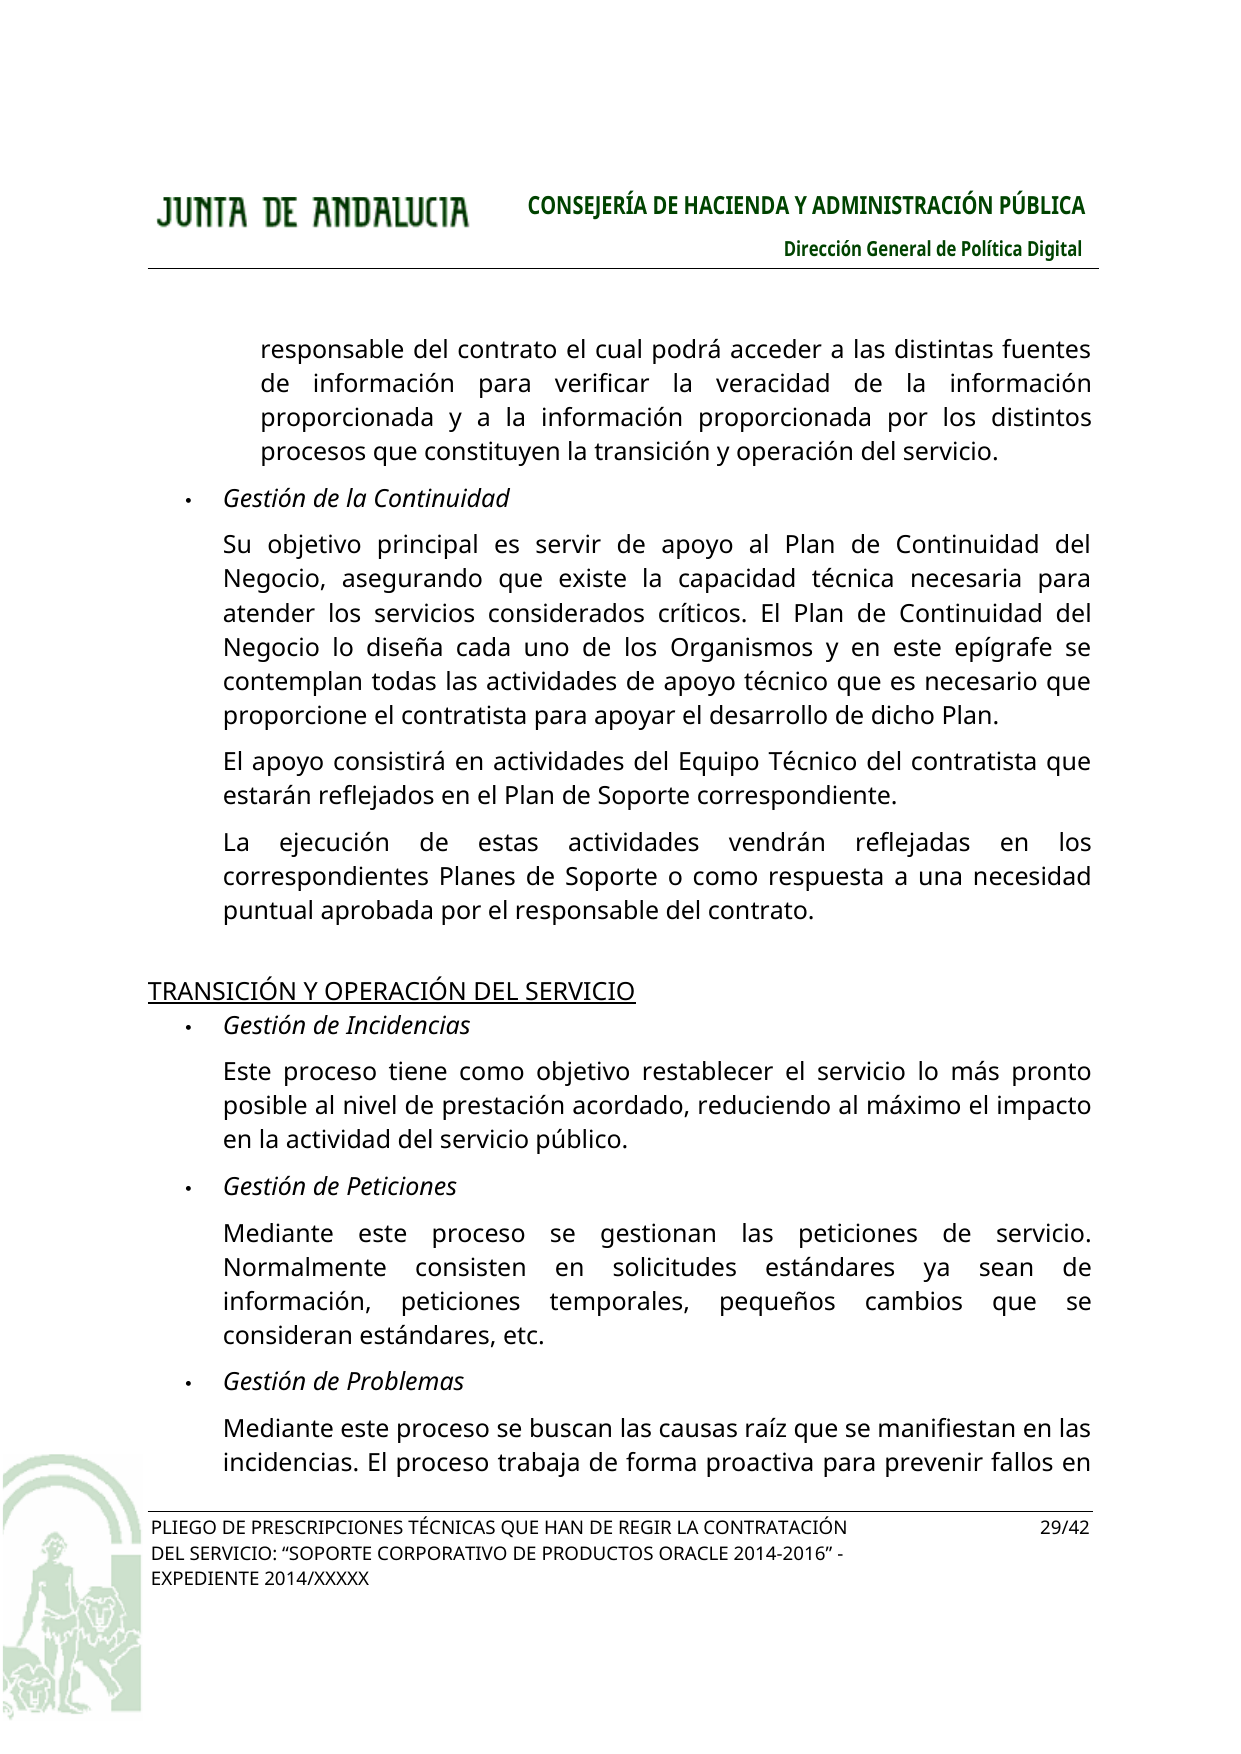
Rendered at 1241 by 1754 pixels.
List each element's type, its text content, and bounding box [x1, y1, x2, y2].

list Mediante este proceso se gestionan las peticiones de servicio. Normalmente consisten en solicitudes estándares ya sean de información, peticiones temporales, pequeños cambios que se consideran estándares, etc. [185, 1215, 1093, 1351]
list El apoyo consistirá en actividades del Equipo Técnico del contratista que estarán reflejados en el Plan de Soporte correspondiente. [185, 744, 1093, 812]
list Gestión de Peticiones [185, 1169, 1093, 1203]
list Gestión de Incidencias [185, 1007, 1093, 1041]
picture [2, 1454, 144, 1722]
list Gestión de la Continuidad [185, 481, 1093, 514]
list La ejecución de estas actividades vendrán reflejadas en los correspondientes Planes de Soporte o como respuesta a una necesidad puntual aprobada por el responsable del contrato. [185, 824, 1093, 927]
list Este proceso tiene como objetivo restablecer el servicio lo más pronto posible al nivel de prestación acordado, reduciendo al máximo el impacto en la actividad del servicio público. [185, 1054, 1093, 1156]
list responsable del contrato el cual podrá acceder a las distintas fuentes de información para verificar la veracidad de la información proporcionada y a la información proporcionada por los distintos procesos que constituyen la transición y operación del servicio. [223, 332, 1093, 468]
list Gestión de Problemas [185, 1364, 1093, 1398]
list Mediante este proceso se buscan las causas raíz que se manifiestan en las incidencias. El proceso trabaja de forma proactiva para prevenir fallos en [185, 1411, 1093, 1479]
picture [156, 197, 471, 229]
text TRANSICIÓN Y OPERACIÓN DEL SERVICIO [148, 973, 1093, 1007]
list Su objetivo principal es servir de apoyo al Plan de Continuidad del Negocio, asegurando que existe la capacidad técnica necesaria para atender los servicios considerados críticos. El Plan de Continuidad del Negocio lo diseña cada uno de los Organismos y en este epígrafe se contemplan todas las actividades de apoyo técnico que es necesario que proporcione el contratista para apoyar el desarrollo de dicho Plan. [185, 527, 1093, 731]
